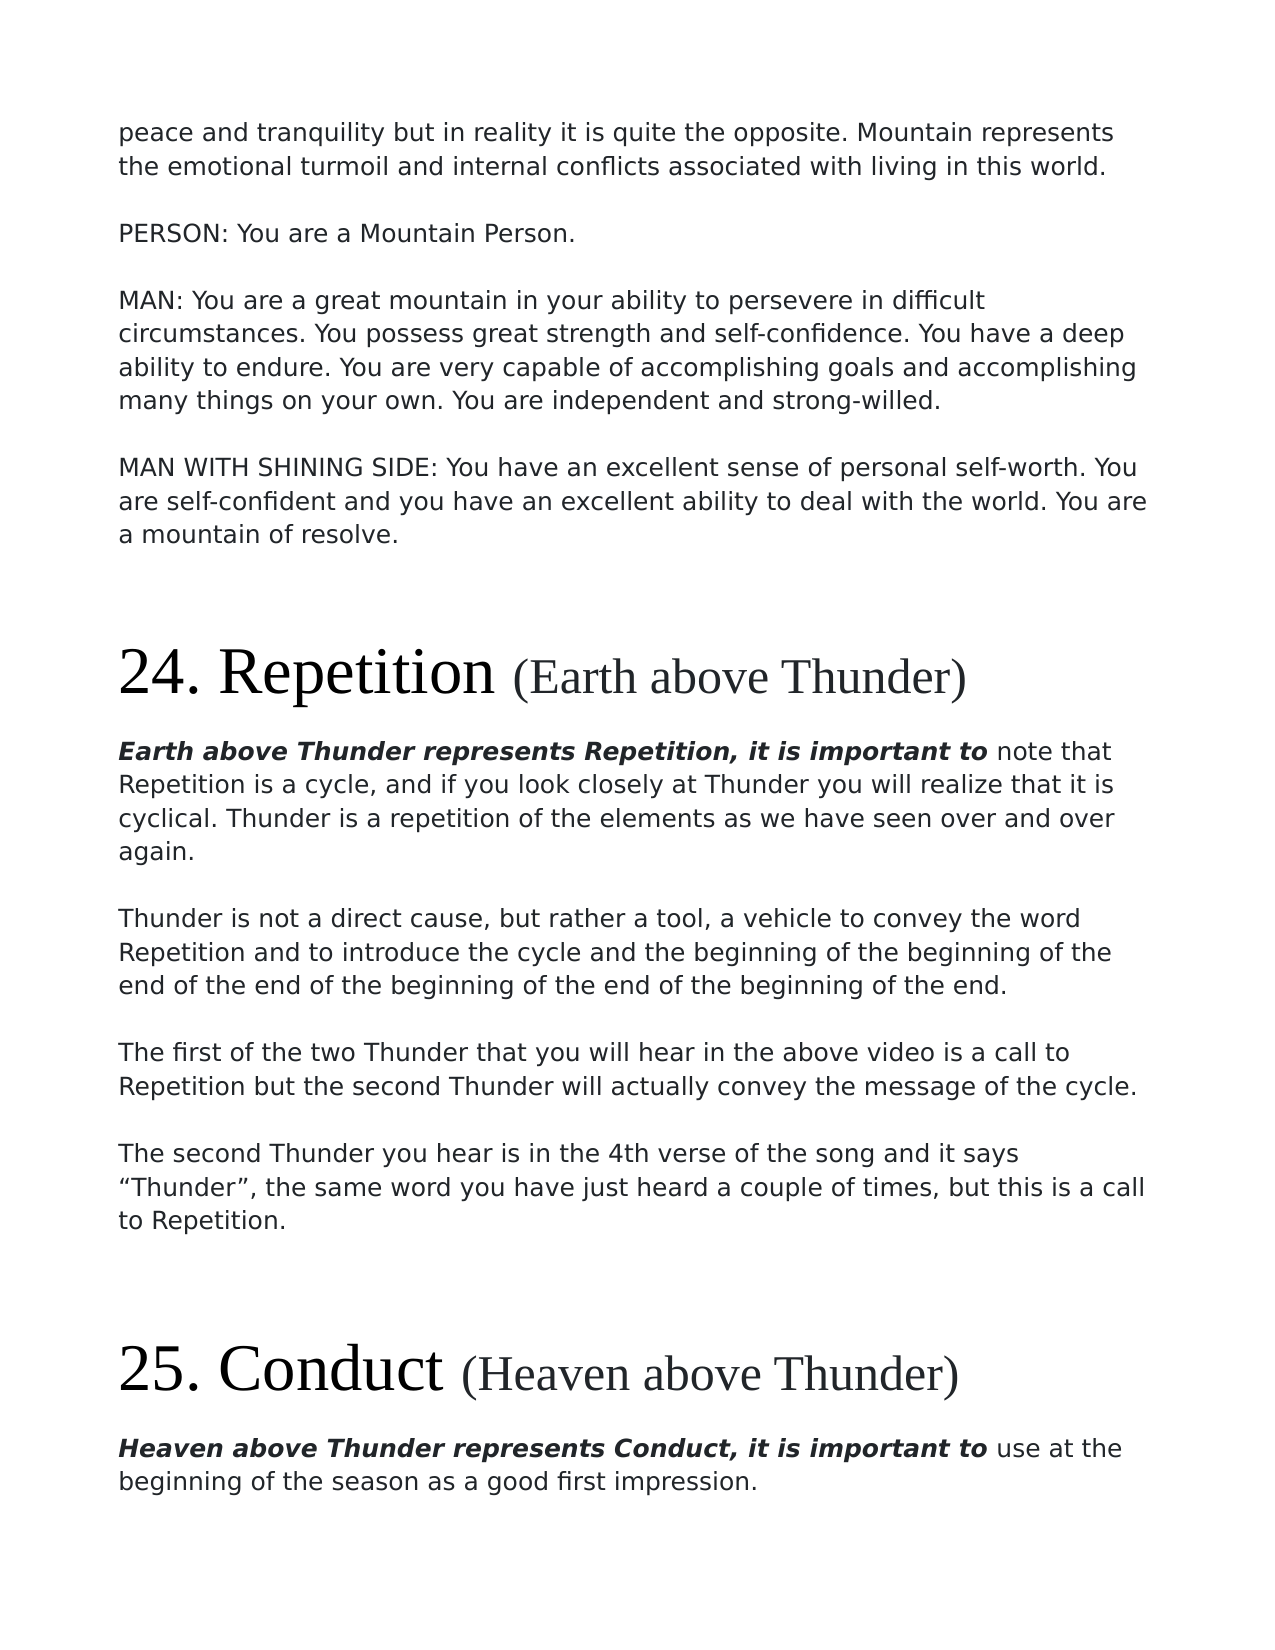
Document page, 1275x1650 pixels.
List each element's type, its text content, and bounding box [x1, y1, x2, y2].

text MAN WITH SHINING SIDE: You have an excellent sense of personal self-worth. You are self-confident and you have an excellent ability to deal with the world. You are a mountain of resolve. [118, 453, 1157, 550]
text The second Thunder you hear is in the 4th verse of the song and it says “Thunder”, the same word you have just heard a couple of times, but this is a call to Repetition. [118, 1139, 1157, 1235]
text PERSON: You are a Mountain Person. [118, 219, 1157, 248]
text 25. Conduct (Heaven above Thunder) [118, 1328, 1157, 1404]
text The first of the two Thunder that you will hear in the above video is a call to Repetition but the second Thunder will actually convey the message of the cycle. [118, 1038, 1157, 1101]
text 24. Repetition (Earth above Thunder) [118, 631, 1157, 707]
text Heaven above Thunder represents Conduct, it is important to use at the beginning of the season as a good first impression. [118, 1434, 1157, 1496]
text peace and tranquility but in reality it is quite the opposite. Mountain represents the emotional turmoil and internal conflicts associated with living in this world. [118, 118, 1157, 181]
text Earth above Thunder represents Repetition, it is important to note that Repetition is a cycle, and if you look closely at Thunder you will realize that it is cyclical. Thunder is a repetition of the elements as we have seen over and over again. [118, 737, 1157, 866]
text Thunder is not a direct cause, but rather a tool, a vehicle to convey the word Repetition and to introduce the cycle and the beginning of the beginning of the end of the end of the beginning of the end of the beginning of the end. [118, 904, 1157, 1001]
text MAN: You are a great mountain in your ability to persevere in difficult circumstances. You possess great strength and self-confidence. You have a deep ability to endure. You are very capable of accomplishing goals and accomplishing many things on your own. You are independent and strong-willed. [118, 286, 1157, 416]
